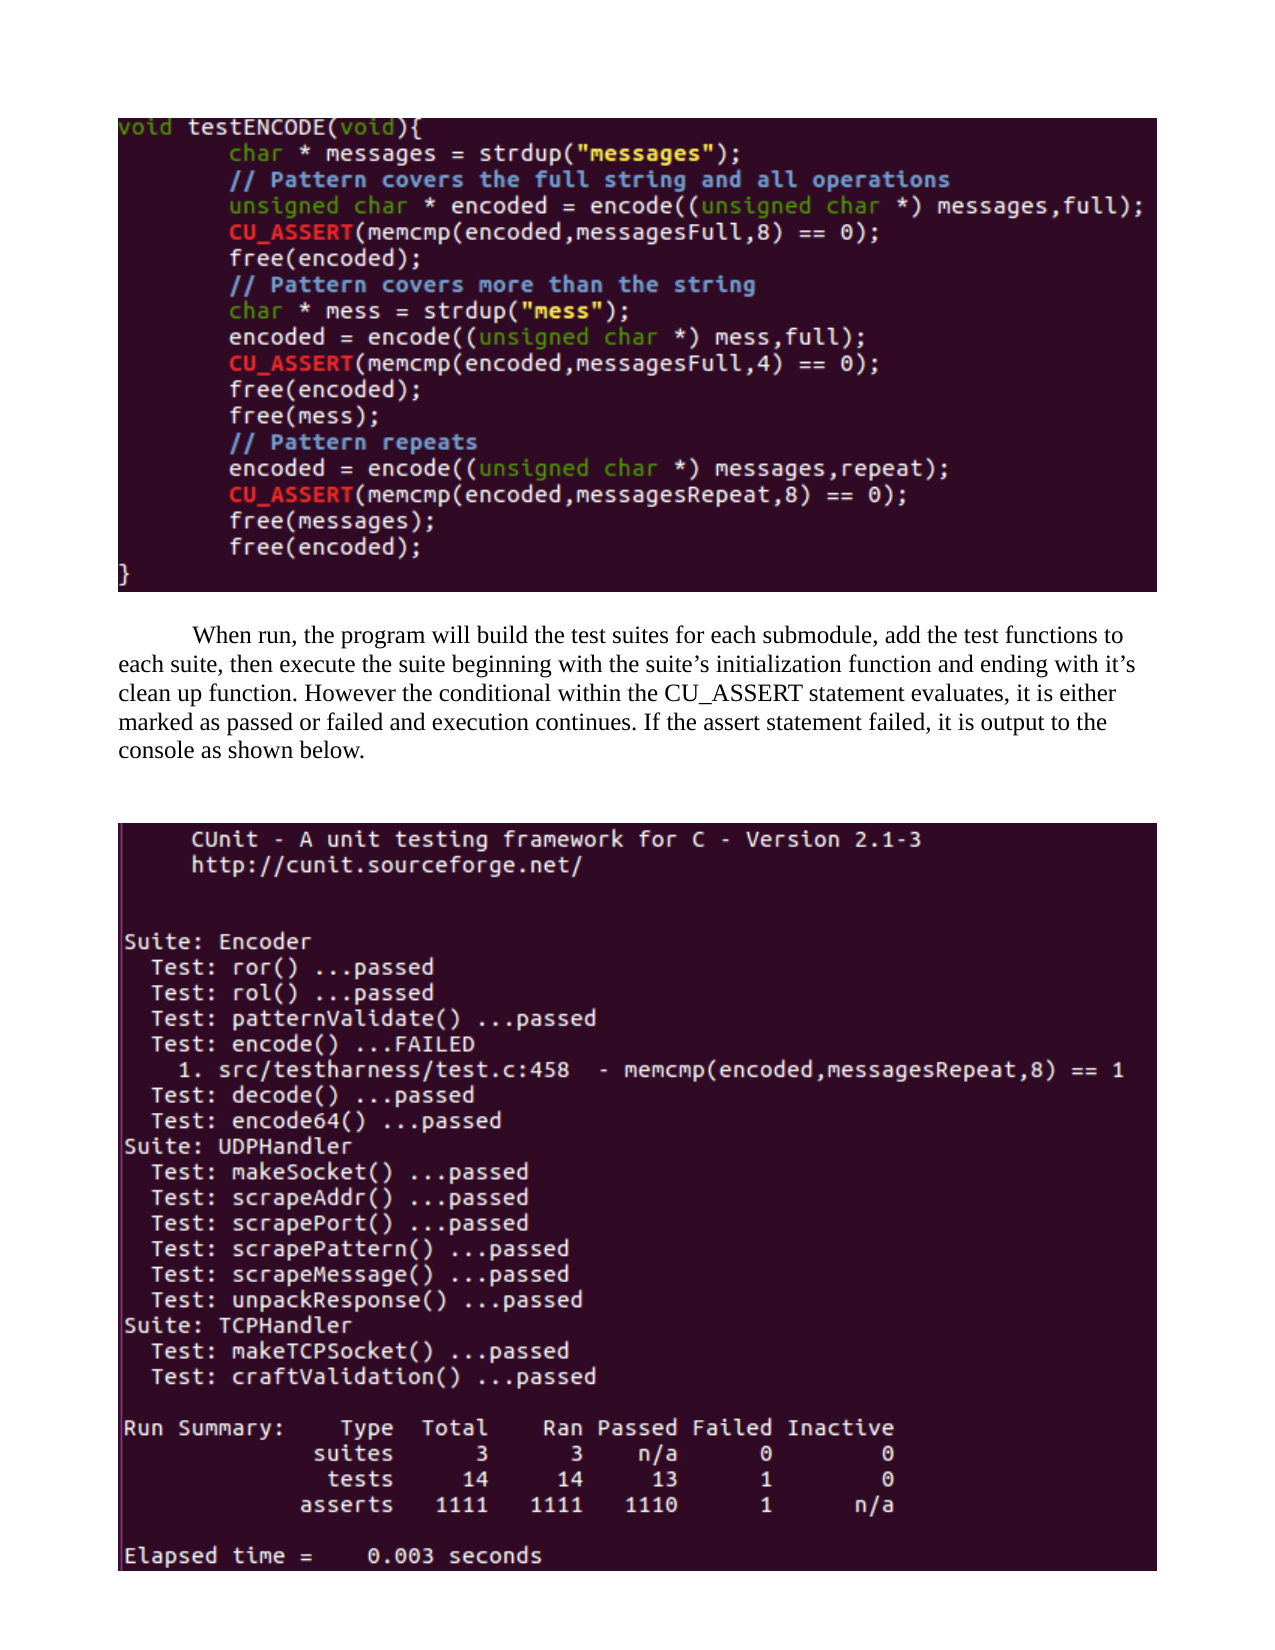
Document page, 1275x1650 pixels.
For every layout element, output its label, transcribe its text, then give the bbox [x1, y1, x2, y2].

picture [118, 823, 1157, 1571]
text When run, the program will build the test suites for each submodule, add the test functions to each suite, then execute the suite beginning with the suite’s initialization function and ending with it’s clean up function. However the conditional within the CU_ASSERT statement evaluates, it is either marked as passed or failed and execution continues. If the assert statement failed, it is output to the console as shown below. [118, 621, 1157, 764]
picture [118, 118, 1157, 592]
